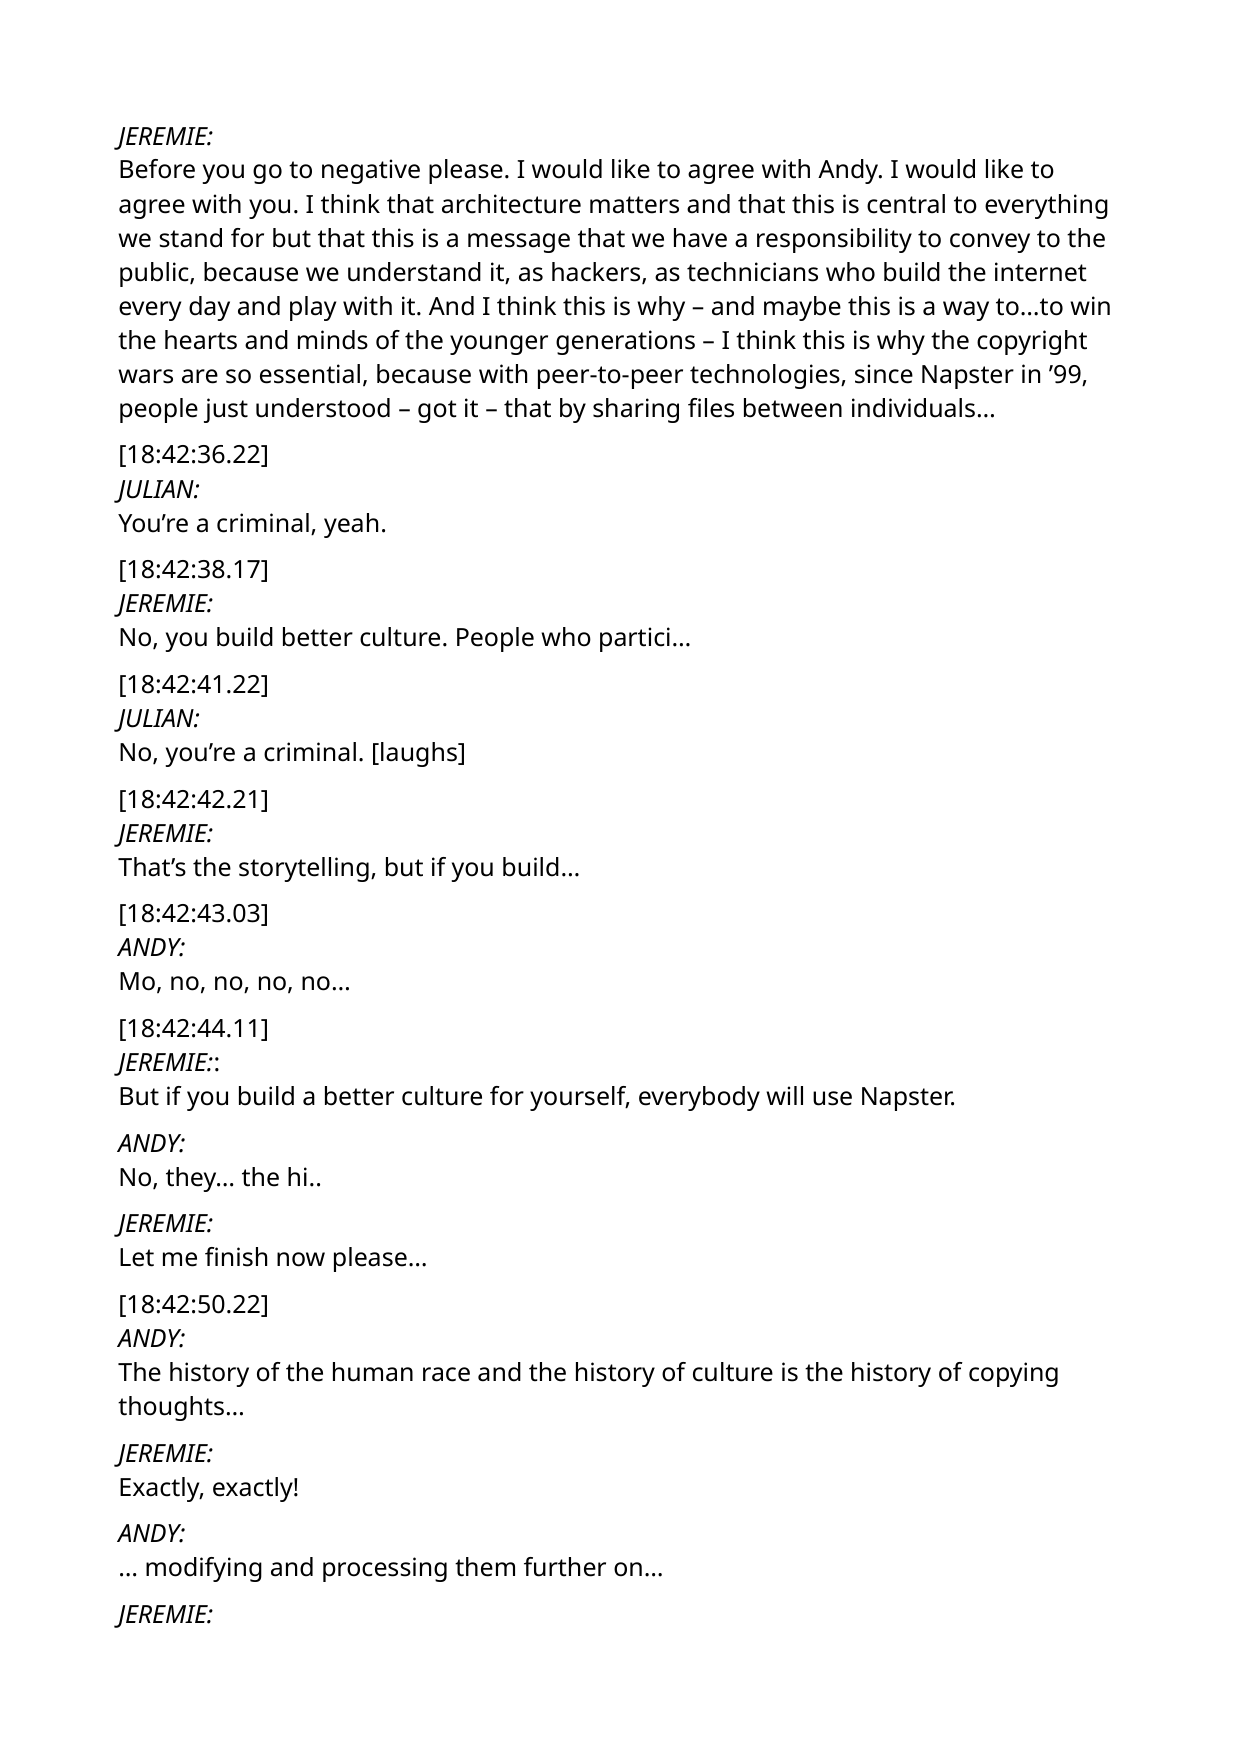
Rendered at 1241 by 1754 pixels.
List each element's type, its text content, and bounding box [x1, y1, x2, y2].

text [18:42:41.22] JULIAN: No, you’re a criminal. [laughs] [118, 667, 1122, 769]
text [18:42:43.03] ANDY: Mo, no, no, no, no… [118, 896, 1122, 998]
text [18:42:42.21] JEREMIE: That’s the storytelling, but if you build… [118, 781, 1122, 883]
text [18:42:36.22] JULIAN: You’re a criminal, yeah. [118, 437, 1122, 539]
text ANDY: … modifying and processing them further on… [118, 1516, 1122, 1584]
text [18:42:50.22] ANDY: The history of the human race and the history of culture is the history of copying thoughts… [118, 1287, 1122, 1423]
text [18:42:38.17] JEREMIE: No, you build better culture. People who partici… [118, 552, 1122, 654]
text ANDY: No, they… the hi.. [118, 1125, 1122, 1193]
text [18:42:44.11] JEREMIE:: But if you build a better culture for yourself, everybody will use Napster. [118, 1011, 1122, 1113]
text JEREMIE: Before you go to negative please. I would like to agree with Andy. I would like to agree with you. I think that architecture matters and that this is central to everything we stand for but that this is a message that we have a responsibility to convey to the public, because we understand it, as hackers, as technicians who build the internet every day and play with it. And I think this is why – and maybe this is a way to…to win the hearts and minds of the younger generations – I think this is why the copyright wars are so essential, because with peer-to-peer technologies, since Napster in ’99, people just understood – got it – that by sharing files between individuals… [118, 118, 1122, 425]
text JEREMIE: Exactly, exactly! [118, 1435, 1122, 1503]
text JEREMIE: Let me finish now please… [118, 1206, 1122, 1274]
text JEREMIE: [118, 1597, 1122, 1631]
